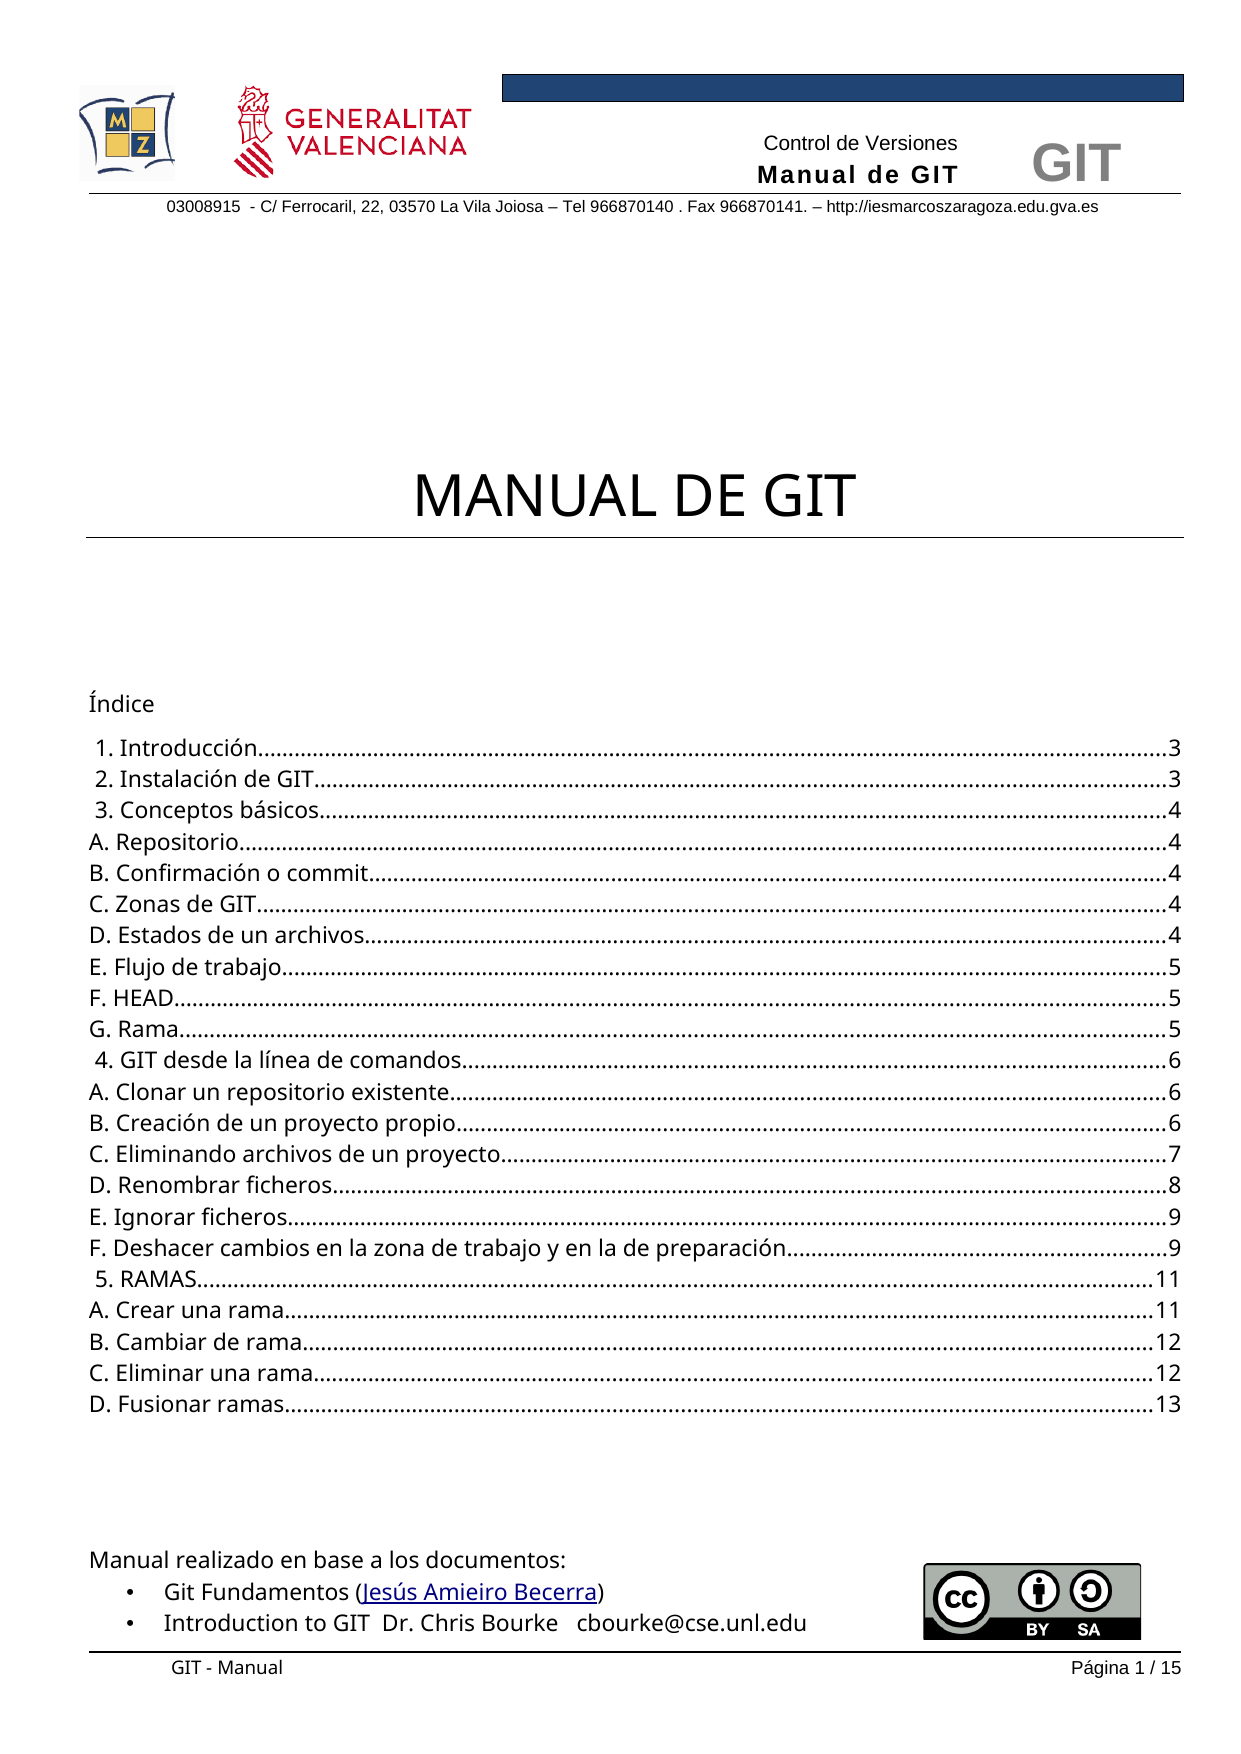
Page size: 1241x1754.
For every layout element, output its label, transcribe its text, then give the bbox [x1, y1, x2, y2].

text 2. Instalación de GIT 3 [89, 763, 1181, 794]
text A. Clonar un repositorio existente 6 [89, 1076, 1181, 1107]
text B. Confirmación o commit 4 [89, 857, 1181, 888]
text C. Eliminar una rama 12 [89, 1357, 1181, 1388]
text A. Crear una rama 11 [89, 1294, 1181, 1326]
text 5. RAMAS 11 [89, 1263, 1181, 1294]
text 4. GIT desde la línea de comandos 6 [89, 1044, 1181, 1076]
text E. Flujo de trabajo 5 [89, 951, 1181, 982]
list Git Fundamentos (Jesús Amieiro Becerra) [126, 1576, 923, 1607]
text E. Ignorar ficheros 9 [89, 1201, 1181, 1232]
text G. Rama 5 [89, 1013, 1181, 1044]
list Introduction to GIT Dr. Chris Bourke cbourke@cse.unl.edu [126, 1607, 923, 1638]
text D. Fusionar ramas 13 [89, 1388, 1181, 1419]
text F. Deshacer cambios en la zona de trabajo y en la de preparación 9 [89, 1232, 1181, 1263]
text F. HEAD 5 [89, 982, 1181, 1013]
text C. Eliminando archivos de un proyecto 7 [89, 1138, 1181, 1169]
picture [79, 85, 175, 181]
text Manual realizado en base a los documentos: [89, 1544, 1181, 1576]
text D. Estados de un archivos 4 [89, 919, 1181, 951]
text D. Renombrar ficheros. 8 [89, 1169, 1181, 1201]
list [1142, 1576, 1181, 1607]
text 3. Conceptos básicos 4 [89, 794, 1181, 826]
text A. Repositorio 4 [89, 826, 1181, 857]
list [1142, 1607, 1181, 1638]
picture [219, 80, 485, 183]
text 1. Introducción 3 [89, 732, 1181, 763]
picture [923, 1563, 1142, 1640]
text B. Creación de un proyecto propio 6 [89, 1107, 1181, 1138]
text MANUAL DE GIT [86, 451, 1184, 537]
text B. Cambiar de rama 12 [89, 1326, 1181, 1357]
subtitle Índice [89, 688, 1181, 719]
text C. Zonas de GIT 4 [89, 888, 1181, 919]
